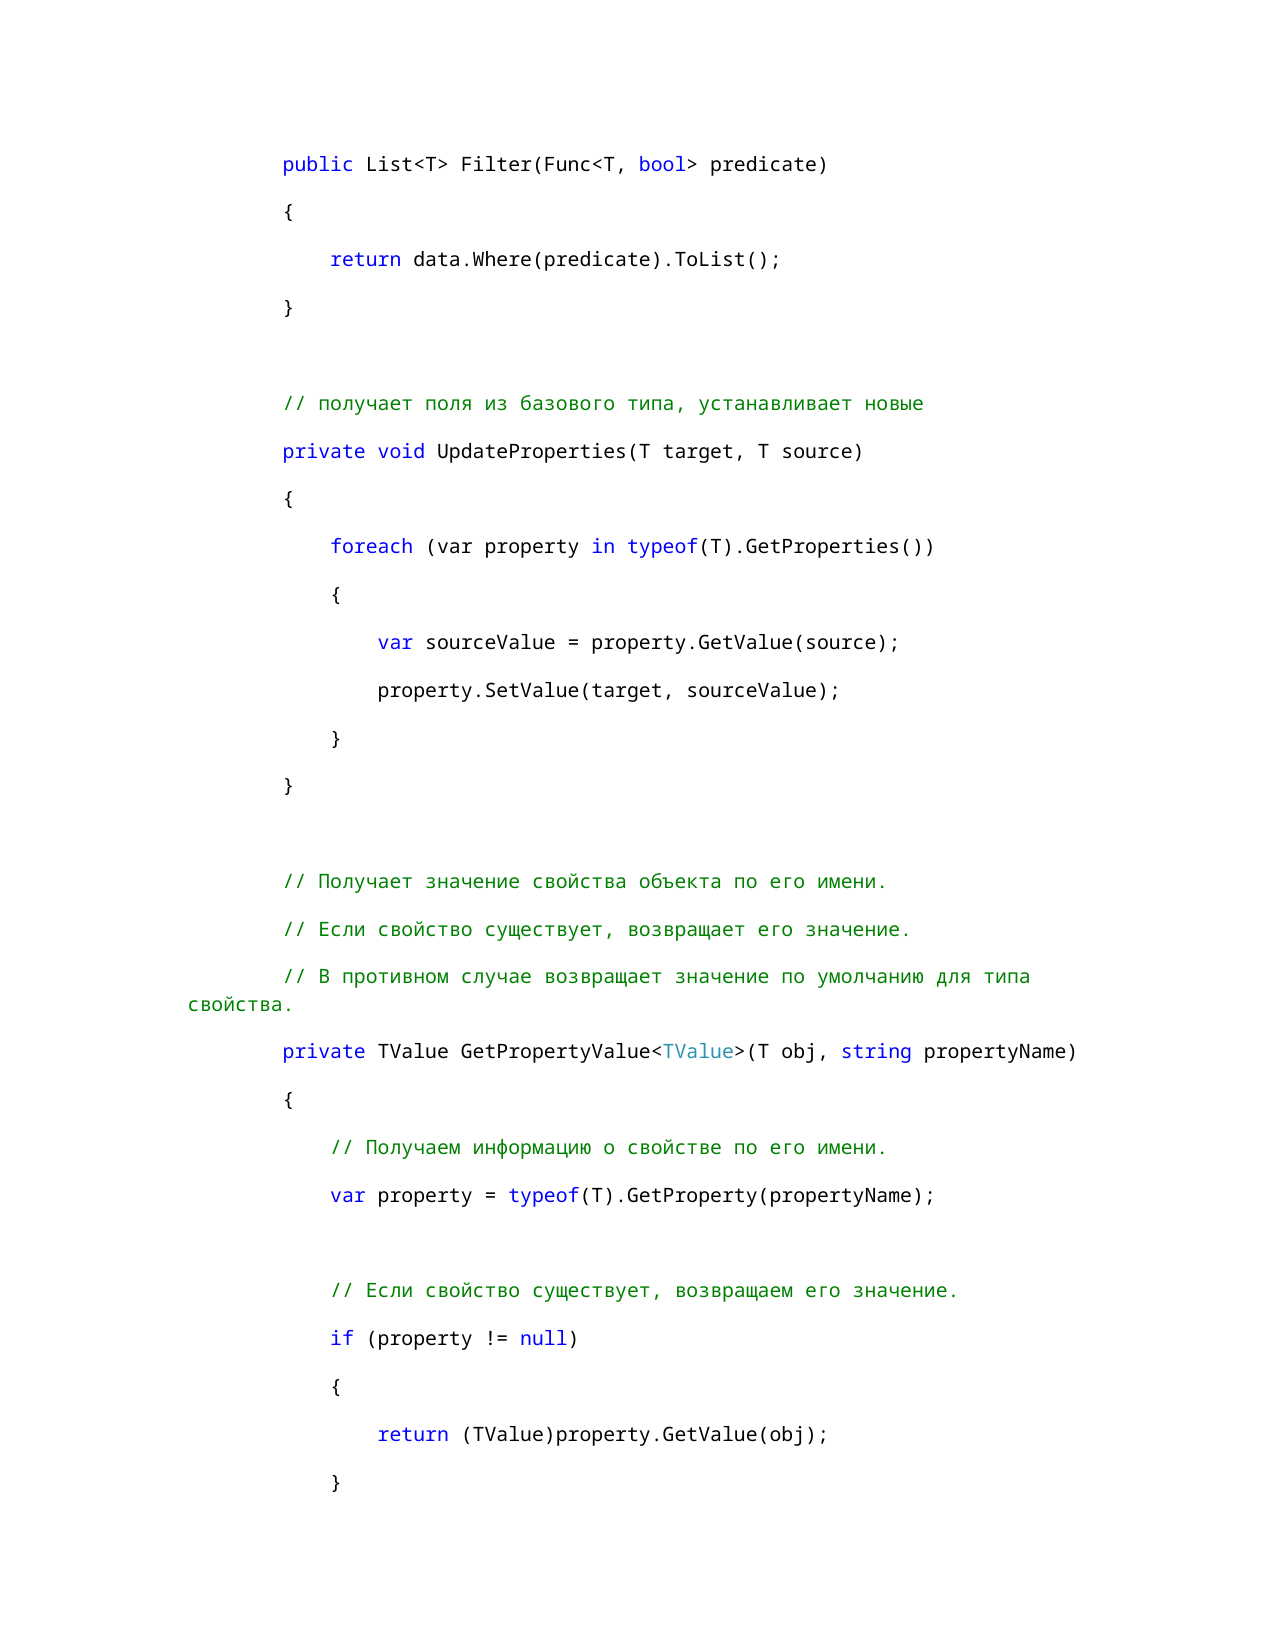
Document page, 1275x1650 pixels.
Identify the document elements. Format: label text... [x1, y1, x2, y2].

text property.SetValue(target, sourceValue); [187, 676, 1087, 703]
text // Если свойство существует, возвращаем его значение. [187, 1277, 1087, 1304]
text foreach (var property in typeof(T).GetProperties()) [187, 532, 1087, 559]
text if (property != null) [187, 1324, 1087, 1351]
text } [187, 724, 1087, 751]
text } [187, 1468, 1087, 1495]
text { [187, 198, 1087, 225]
text private void UpdateProperties(T target, T source) [187, 437, 1087, 464]
text public List<T> Filter(Func<T, bool> predicate) [187, 150, 1087, 177]
text return data.Where(predicate).ToList(); [187, 246, 1087, 273]
text { [187, 485, 1087, 512]
text // получает поля из базового типа, устанавливает новые [187, 389, 1087, 416]
text { [187, 580, 1087, 607]
text } [187, 772, 1087, 798]
text { [187, 1372, 1087, 1399]
text // Если свойство существует, возвращает его значение. [187, 915, 1087, 942]
text // Получаем информацию о свойстве по его имени. [187, 1133, 1087, 1160]
text private TValue GetPropertyValue<TValue>(T obj, string propertyName) [187, 1038, 1087, 1064]
text } [187, 293, 1087, 320]
text var property = typeof(T).GetProperty(propertyName); [187, 1181, 1087, 1208]
text var sourceValue = property.GetValue(source); [187, 628, 1087, 655]
text return (TValue)property.GetValue(obj); [187, 1420, 1087, 1447]
text // В противном случае возвращает значение по умолчанию для типа свойства. [187, 963, 1087, 1017]
text { [187, 1085, 1087, 1112]
text // Получает значение свойства объекта по его имени. [187, 867, 1087, 894]
